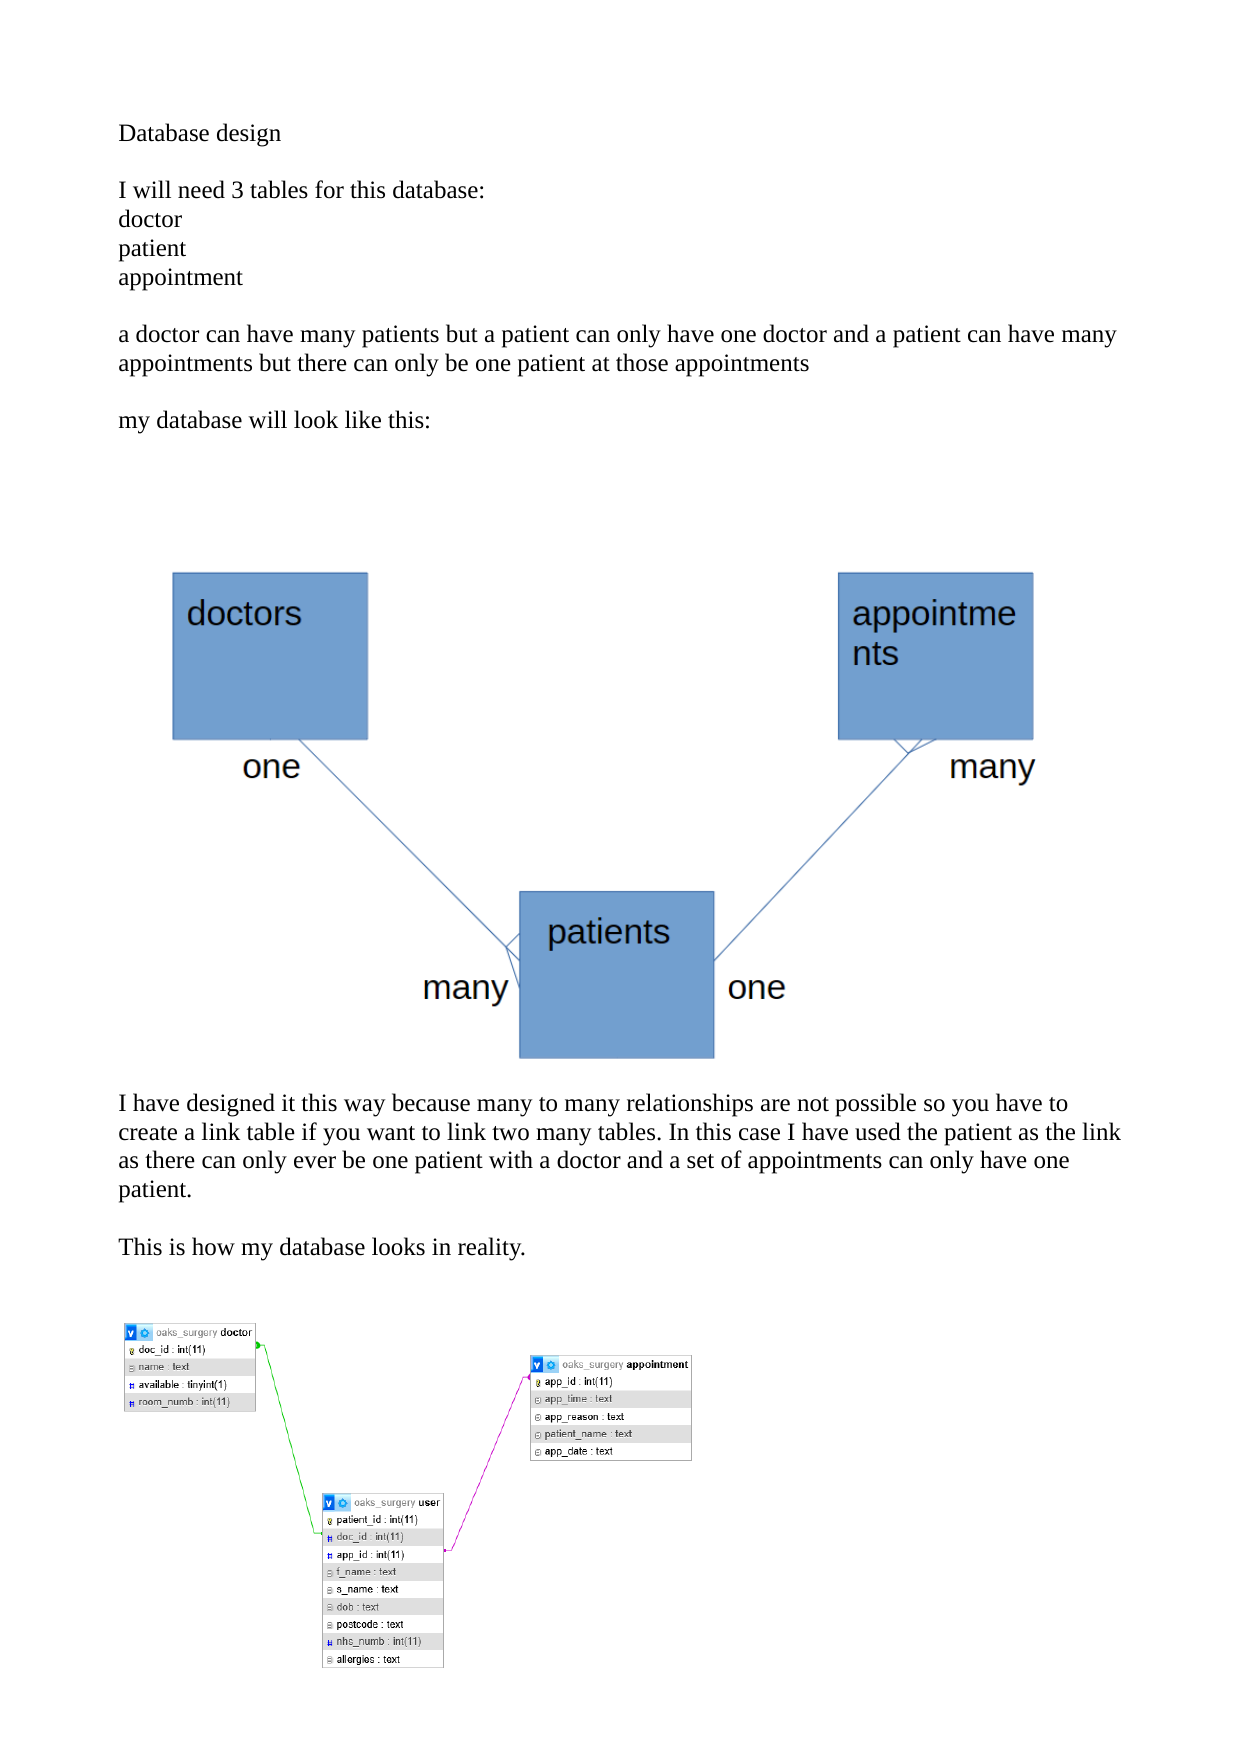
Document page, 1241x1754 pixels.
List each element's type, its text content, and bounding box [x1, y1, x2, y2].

text I will need 3 tables for this database: [118, 176, 1122, 204]
text a doctor can have many patients but a patient can only have one doctor and a patient can have many appointments but there can only be one patient at those appointments [118, 319, 1122, 377]
text I have designed it this way because many to many relationships are not possible so you have to create a link table if you want to link two many tables. In this case I have used the patient as the link as there can only ever be one patient with a doctor and a set of appointments can only have one patient. [118, 1088, 1122, 1203]
text Database design [118, 118, 1122, 147]
picture [118, 463, 1123, 1088]
picture [80, 1263, 735, 1699]
text appointment [118, 262, 1122, 291]
text my database will look like this: [118, 406, 1122, 434]
text patient [118, 233, 1122, 262]
text doctor [118, 204, 1122, 233]
text This is how my database looks in reality. [118, 1232, 1122, 1261]
